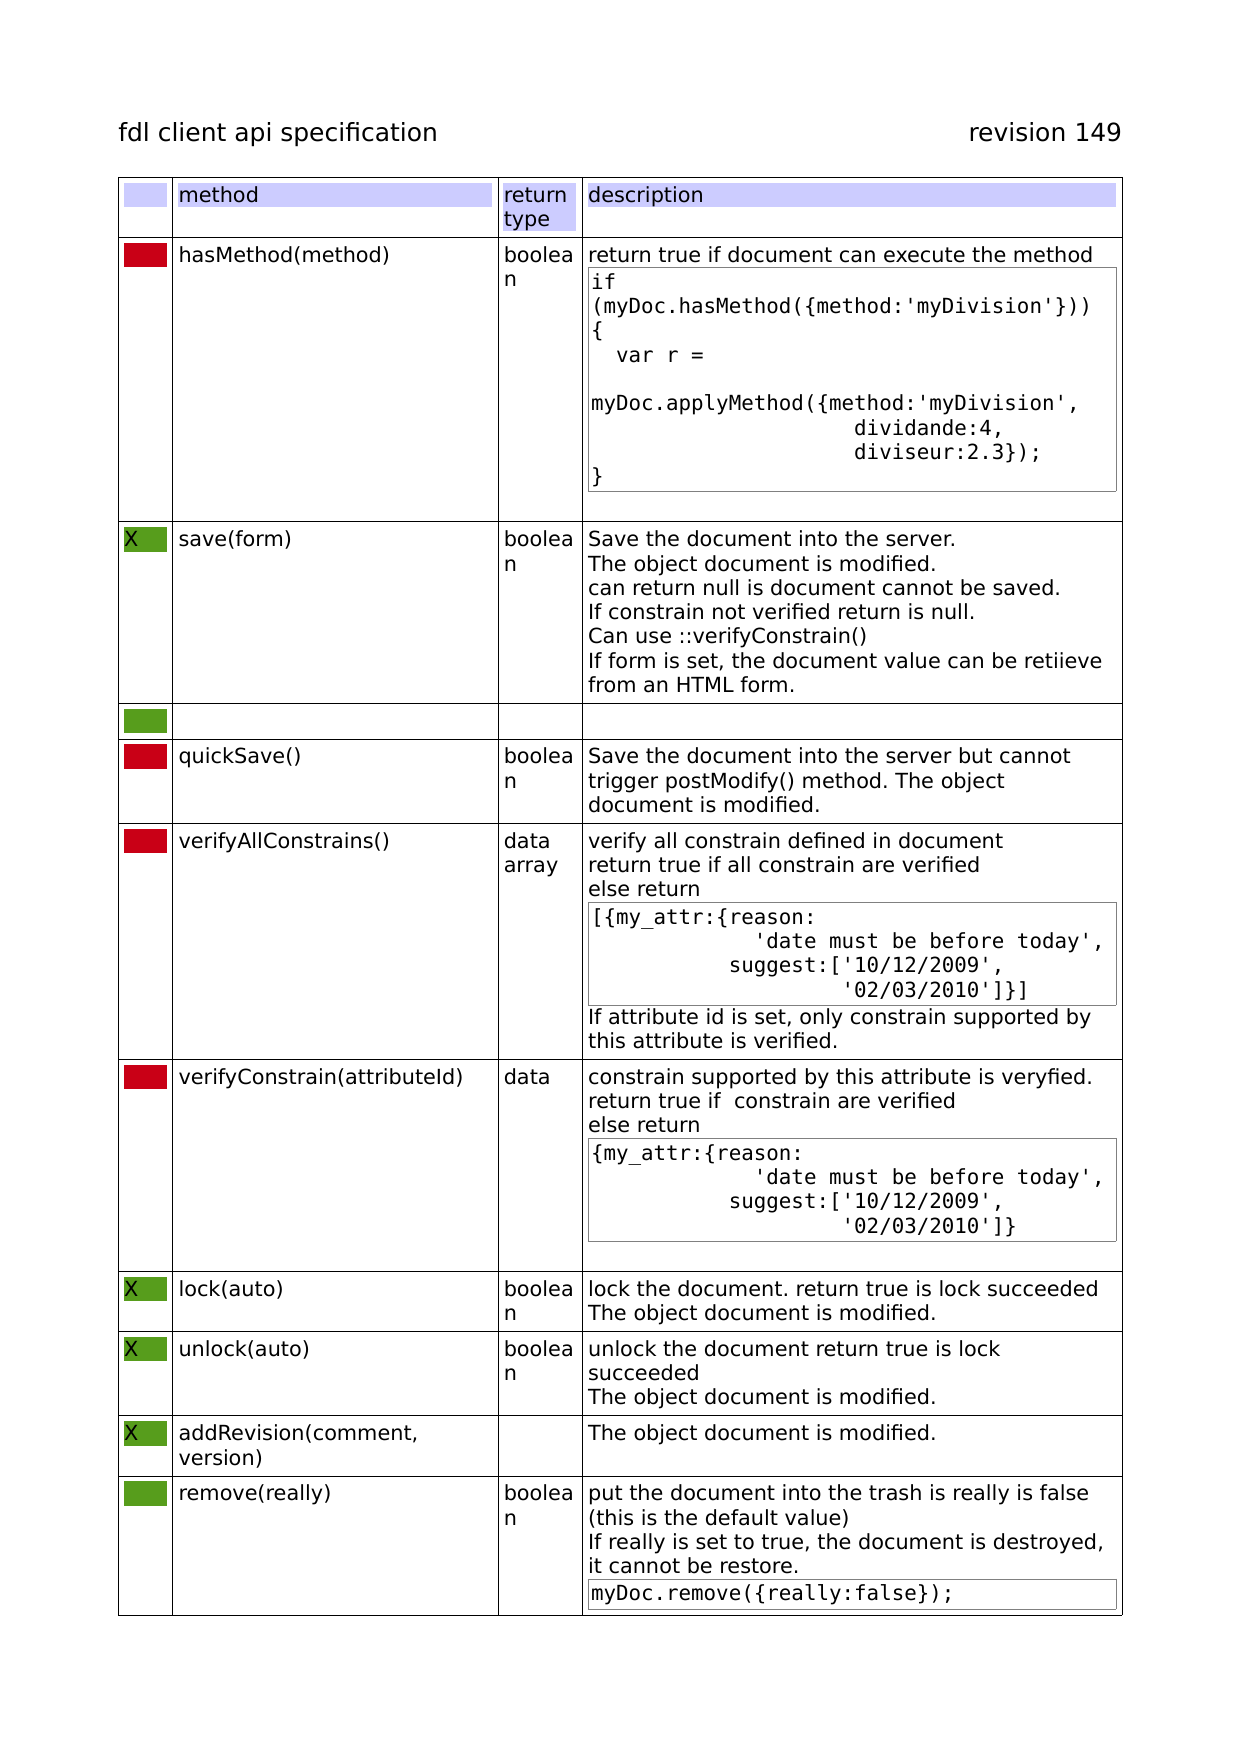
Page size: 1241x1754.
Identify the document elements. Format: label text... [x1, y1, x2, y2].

table_cell hasMethod(method) [173, 238, 498, 521]
table_cell unlock(auto) [173, 1332, 498, 1415]
table_header [119, 178, 172, 237]
table_header return type [499, 178, 582, 237]
table_cell verifyConstrain(attributeId) [173, 1060, 498, 1271]
table_cell [499, 704, 582, 739]
table_cell [119, 1060, 172, 1271]
table_cell Save the document into the server. The object document is modified. can return null is document cannot be saved. If constrain not verified return is null. Can use ::verifyConstrain() If form is set, the document value can be retiieve from an HTML form. [583, 522, 1122, 703]
table_cell lock the document. return true is lock succeeded The object document is modified. [583, 1272, 1122, 1331]
table_cell boolean [499, 740, 582, 823]
table_cell boolean [499, 1477, 582, 1614]
table_cell save(form) [173, 522, 498, 703]
table_cell X [119, 522, 172, 703]
table_cell remove(really) [173, 1477, 498, 1614]
table_cell return true if document can execute the method if (myDoc.hasMethod({method:'myDivision'})) { var r = myDoc.applyMethod({method:'myDivision', dividande:4, diviseur:2.3}); } [583, 238, 1122, 521]
table_header method [173, 178, 498, 237]
table_cell put the document into the trash is really is false (this is the default value) If really is set to true, the document is destroyed, it cannot be restore. myDoc.remove({really:false}); [583, 1477, 1122, 1614]
table_cell data array [499, 824, 582, 1059]
table_cell addRevision(comment, version) [173, 1416, 498, 1476]
table_cell The object document is modified. [583, 1416, 1122, 1476]
table_cell [119, 1477, 172, 1614]
table_cell [119, 238, 172, 521]
table_header description [583, 178, 1122, 237]
table_cell boolean [499, 522, 582, 703]
table_cell X [119, 1272, 172, 1331]
table_cell verifyAllConstrains() [173, 824, 498, 1059]
table_cell boolean [499, 1272, 582, 1331]
table_cell [119, 704, 172, 739]
table_cell constrain supported by this attribute is veryfied. return true if constrain are verified else return {my_attr:{reason: 'date must be before today', suggest:['10/12/2009', '02/03/2010']} [583, 1060, 1122, 1271]
table_cell [583, 704, 1122, 739]
table_cell X [119, 1416, 172, 1476]
table_cell Save the document into the server but cannot trigger postModify() method. The object document is modified. [583, 740, 1122, 823]
table_cell X [119, 1332, 172, 1415]
table_cell [119, 824, 172, 1059]
table_cell verify all constrain defined in document return true if all constrain are verified else return [{my_attr:{reason: 'date must be before today', suggest:['10/12/2009', '02/03/2010']}] If attribute id is set, only constrain supported by this attribute is verified. [583, 824, 1122, 1059]
table_cell lock(auto) [173, 1272, 498, 1331]
table_cell [499, 1416, 582, 1476]
table_cell boolean [499, 238, 582, 521]
table_cell boolean [499, 1332, 582, 1415]
table_cell [173, 704, 498, 739]
table_cell data [499, 1060, 582, 1271]
table_cell [119, 740, 172, 823]
table_cell unlock the document return true is lock succeeded The object document is modified. [583, 1332, 1122, 1415]
table_cell quickSave() [173, 740, 498, 823]
